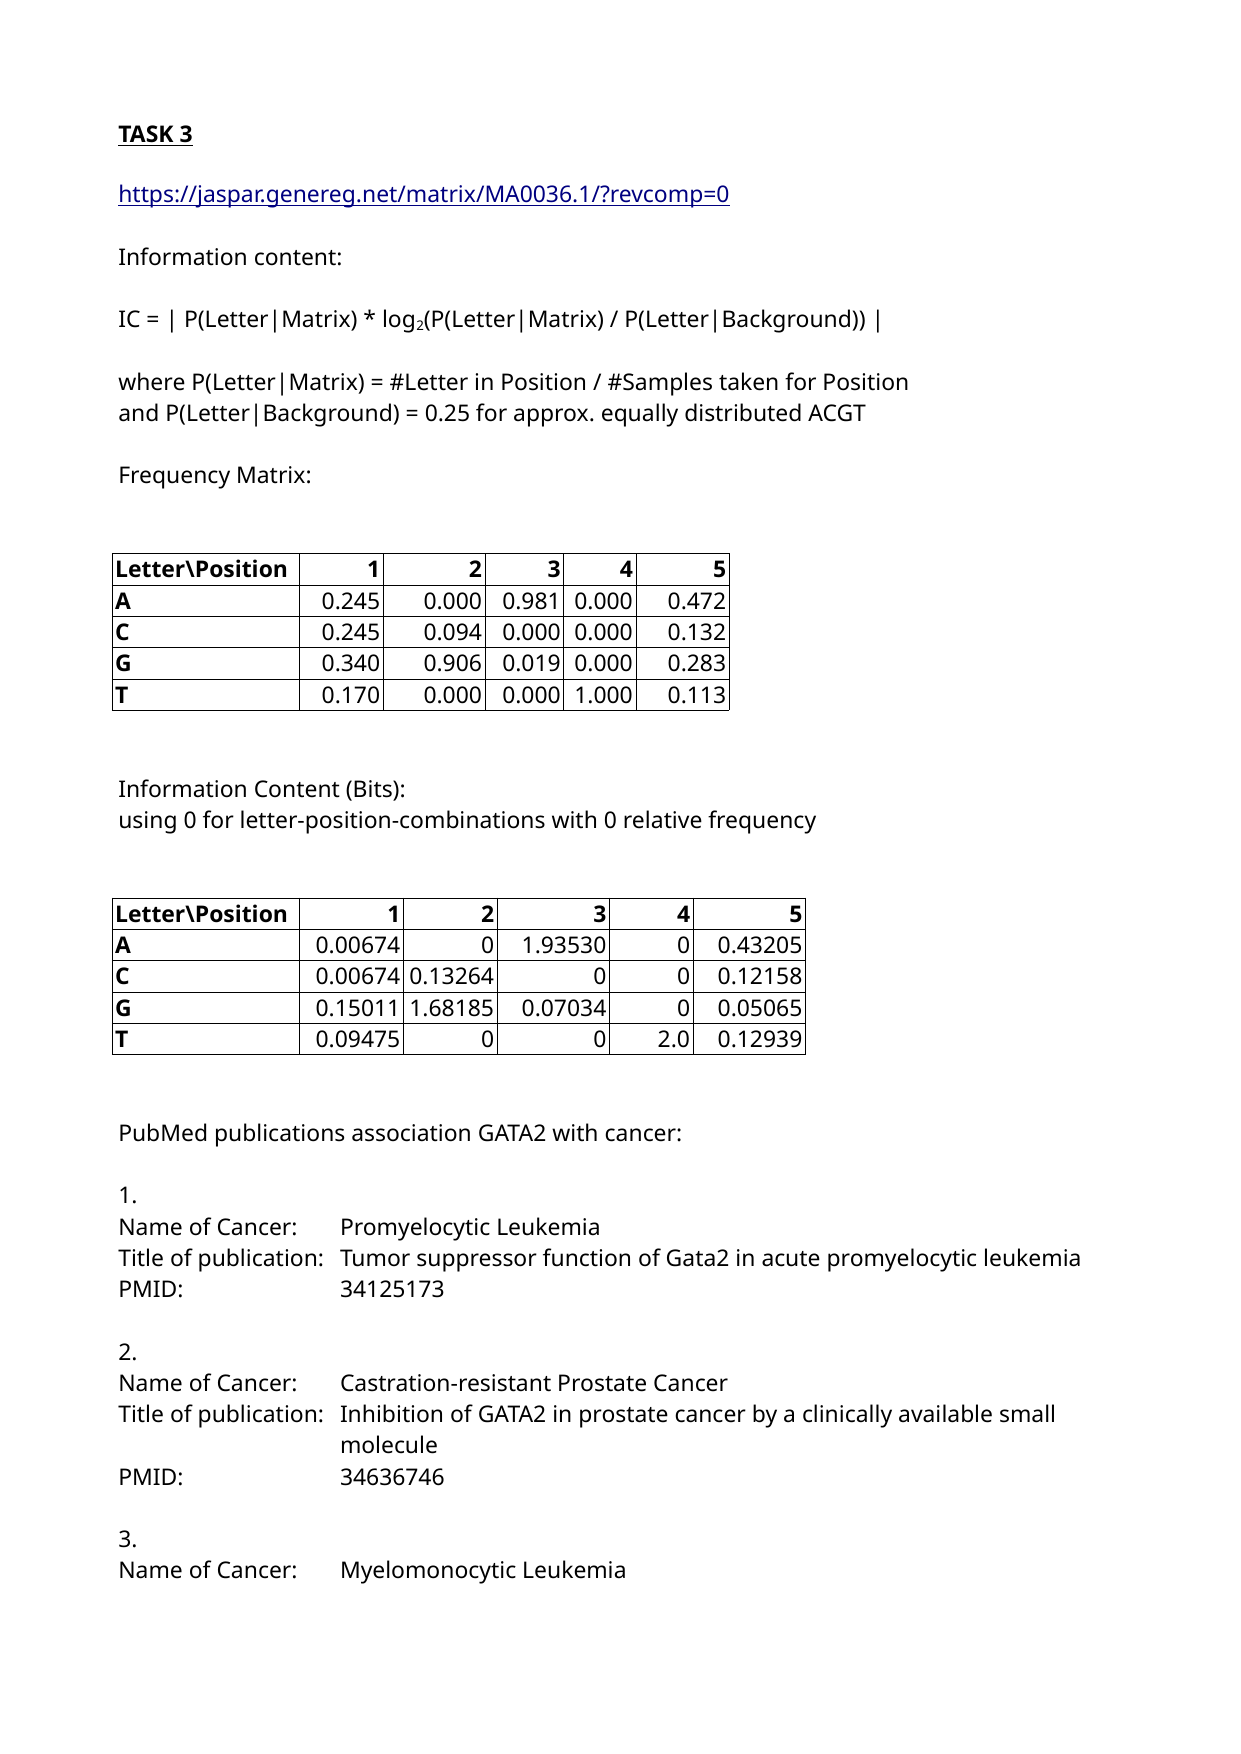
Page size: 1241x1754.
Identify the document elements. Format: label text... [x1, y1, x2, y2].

table_cell 0.05065 [694, 993, 805, 1023]
table_cell T [113, 1024, 299, 1054]
table_cell 0.000 [564, 617, 636, 647]
text Title of publication: Tumor suppressor function of Gata2 in acute promyelocytic leukemia [118, 1242, 1122, 1273]
table_cell 0.000 [384, 680, 485, 710]
text Information Content (Bits): [118, 772, 1122, 804]
table_header 3 [498, 899, 609, 929]
text Frequency Matrix: [118, 459, 1122, 491]
table_cell 0.472 [637, 586, 729, 616]
table_cell 0 [610, 993, 693, 1023]
table_cell 0.245 [300, 586, 383, 616]
table_cell 0 [498, 961, 609, 992]
text Information content: [118, 241, 1122, 272]
table_cell 2.0 [610, 1024, 693, 1054]
text Title of publication: Inhibition of GATA2 in prostate cancer by a clinically available small molecule [118, 1398, 1122, 1461]
table_cell 0.245 [300, 617, 383, 647]
table_cell C [113, 617, 299, 647]
table_header 1 [300, 899, 403, 929]
table_header Letter\Position [113, 899, 299, 929]
table_cell 0 [498, 1024, 609, 1054]
text Name of Cancer: Castration-resistant Prostate Cancer [118, 1367, 1122, 1398]
table_header 2 [404, 899, 497, 929]
table_cell T [113, 680, 299, 710]
table_cell 0.09475 [300, 1024, 403, 1054]
table_header 2 [384, 554, 485, 584]
table_cell 0.12939 [694, 1024, 805, 1054]
text and P(Letter|Background) = 0.25 for approx. equally distributed ACGT [118, 397, 1122, 428]
table_header 5 [694, 899, 805, 929]
table_cell 0.906 [384, 648, 485, 678]
table_cell 0.981 [486, 586, 563, 616]
table_header 5 [637, 554, 729, 584]
table_cell 0.00674 [300, 930, 403, 960]
text where P(Letter|Matrix) = #Letter in Position / #Samples taken for Position [118, 366, 1122, 397]
table_cell 0 [404, 930, 497, 960]
text using 0 for letter-position-combinations with 0 relative frequency [118, 804, 1122, 835]
table_cell 0.283 [637, 648, 729, 678]
text PMID: 34125173 [118, 1273, 1122, 1304]
table_cell 0.00674 [300, 961, 403, 992]
table_cell 0.000 [384, 586, 485, 616]
table_cell A [113, 930, 299, 960]
table_header Letter\Position [113, 554, 299, 584]
table_cell G [113, 648, 299, 678]
table_cell 0.000 [486, 680, 563, 710]
table_cell 0.132 [637, 617, 729, 647]
table_cell 0 [404, 1024, 497, 1054]
table_cell 1.000 [564, 680, 636, 710]
table_cell 0.000 [564, 648, 636, 678]
table_cell 0.13264 [404, 961, 497, 992]
text IC = | P(Letter|Matrix) * log2(P(Letter|Matrix) / P(Letter|Background)) | [118, 303, 1122, 334]
text 2. [118, 1336, 1122, 1367]
table_cell 0.113 [637, 680, 729, 710]
table_cell A [113, 586, 299, 616]
table_cell 0.170 [300, 680, 383, 710]
table_header 4 [610, 899, 693, 929]
table_cell 1.68185 [404, 993, 497, 1023]
table_cell G [113, 993, 299, 1023]
text 1. [118, 1179, 1122, 1211]
table_cell 0.000 [564, 586, 636, 616]
table_cell C [113, 961, 299, 992]
table_cell 0.340 [300, 648, 383, 678]
table_cell 0.000 [486, 617, 563, 647]
table_header 1 [300, 554, 383, 584]
text PubMed publications association GATA2 with cancer: [118, 1117, 1122, 1148]
text https://jaspar.genereg.net/matrix/MA0036.1/?revcomp=0 [118, 178, 1122, 209]
table_cell 0.019 [486, 648, 563, 678]
text PMID: 34636746 [118, 1461, 1122, 1492]
table_cell 0.43205 [694, 930, 805, 960]
table_cell 1.93530 [498, 930, 609, 960]
table_cell 0.12158 [694, 961, 805, 992]
table_cell 0.15011 [300, 993, 403, 1023]
text 3. [118, 1523, 1122, 1554]
text Name of Cancer: Myelomonocytic Leukemia [118, 1554, 1122, 1586]
table_header 3 [486, 554, 563, 584]
table_cell 0 [610, 961, 693, 992]
text TASK 3 [118, 118, 1122, 149]
table_cell 0.07034 [498, 993, 609, 1023]
table_header 4 [564, 554, 636, 584]
table_cell 0 [610, 930, 693, 960]
text Name of Cancer: Promyelocytic Leukemia [118, 1211, 1122, 1242]
table_cell 0.094 [384, 617, 485, 647]
